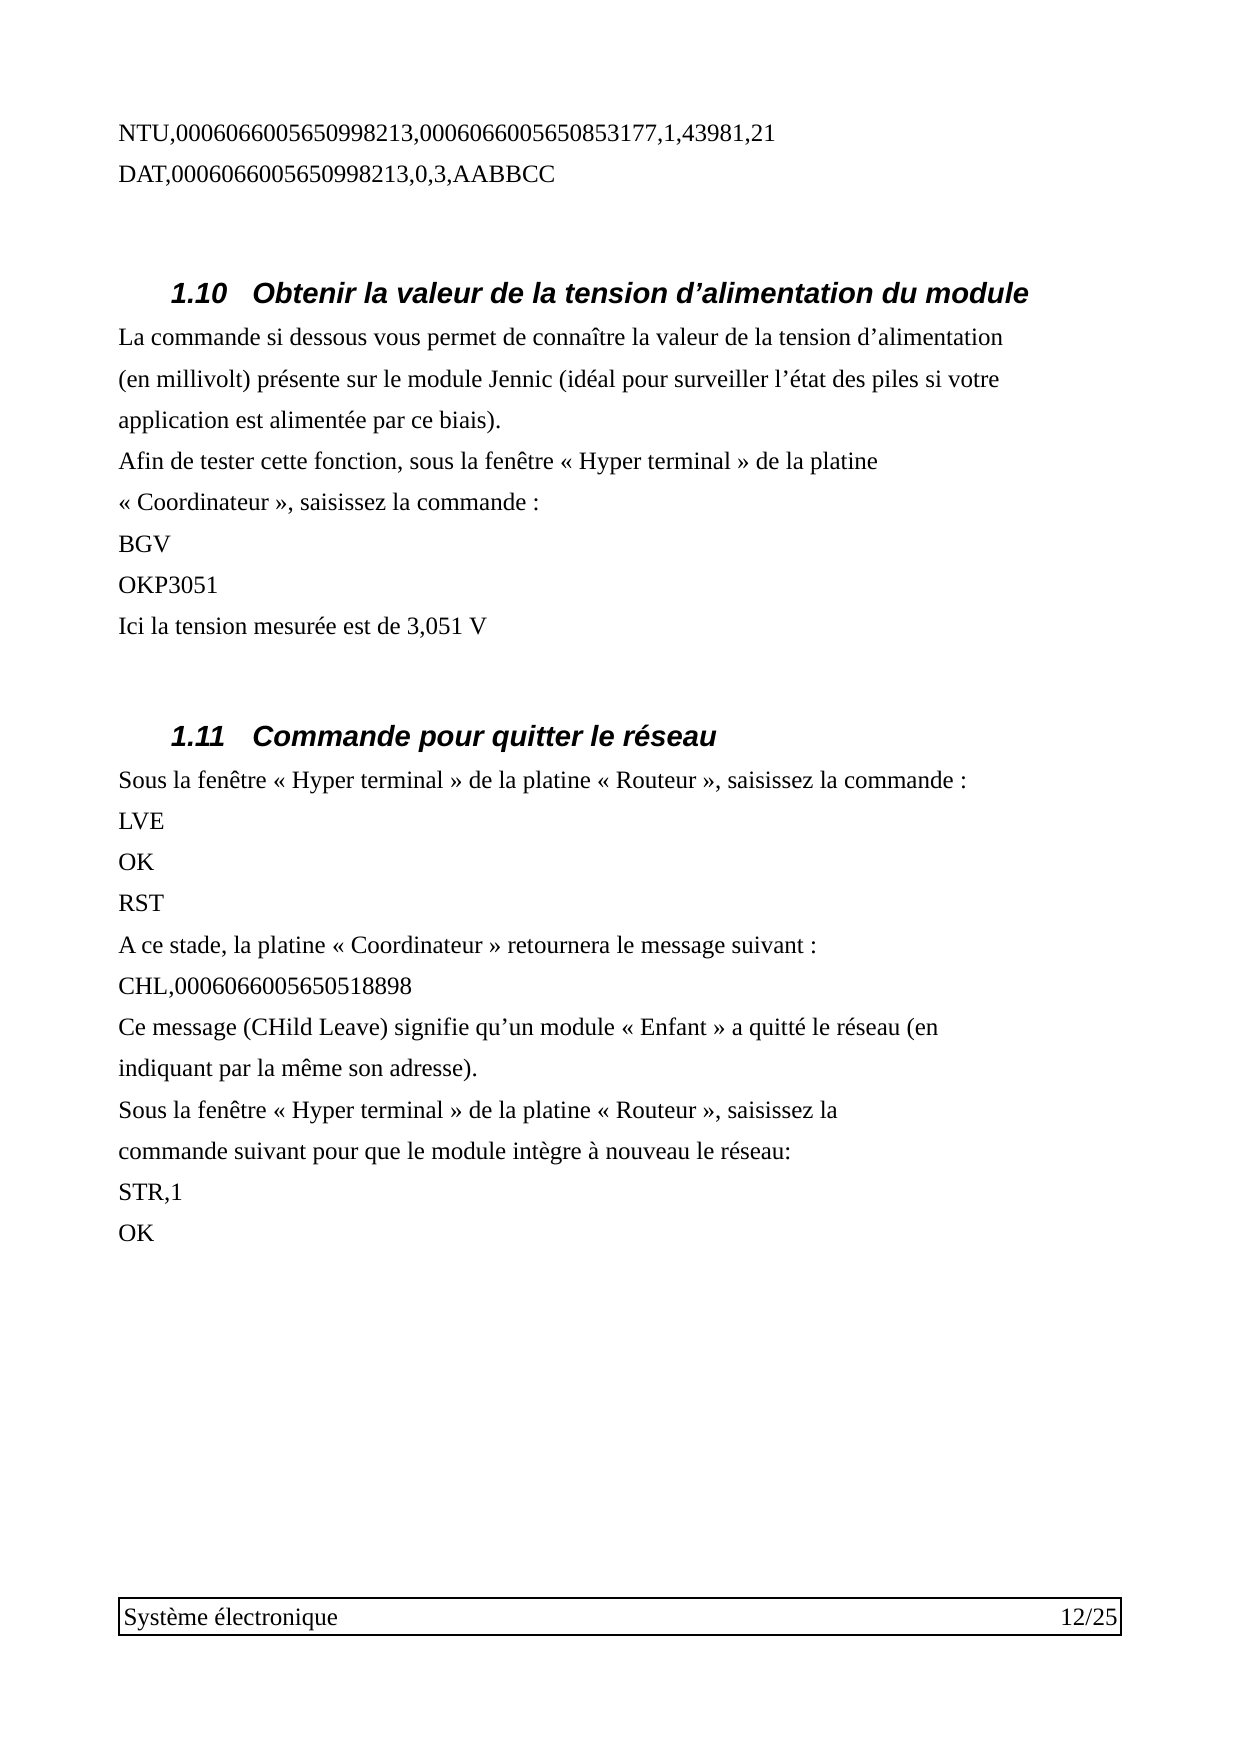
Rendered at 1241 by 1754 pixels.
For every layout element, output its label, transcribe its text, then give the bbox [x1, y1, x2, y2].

text NTU,0006066005650998213,0006066005650853177,1,43981,21 [118, 118, 1122, 147]
text Ce message (CHild Leave) signifie qu’un module « Enfant » a quitté le réseau (en [118, 1012, 1122, 1041]
text application est alimentée par ce biais). [118, 405, 1122, 434]
subtitle Obtenir la valeur de la tension d’alimentation du module [162, 276, 1122, 310]
text La commande si dessous vous permet de connaître la valeur de la tension d’alimentation [118, 322, 1122, 351]
text STR,1 [118, 1177, 1122, 1206]
text commande suivant pour que le module intègre à nouveau le réseau: [118, 1136, 1122, 1165]
text Ici la tension mesurée est de 3,051 V [118, 611, 1122, 640]
text « Coordinateur », saisissez la commande : [118, 487, 1122, 516]
text Sous la fenêtre « Hyper terminal » de la platine « Routeur », saisissez la [118, 1095, 1122, 1123]
text A ce stade, la platine « Coordinateur » retournera le message suivant : [118, 930, 1122, 958]
text OKP3051 [118, 570, 1122, 599]
text BGV [118, 529, 1122, 557]
text RST [118, 888, 1122, 917]
subtitle Commande pour quitter le réseau [162, 719, 1122, 752]
text Sous la fenêtre « Hyper terminal » de la platine « Routeur », saisissez la commande : [118, 765, 1122, 793]
text LVE [118, 806, 1122, 835]
text indiquant par la même son adresse). [118, 1053, 1122, 1082]
text OK [118, 1218, 1122, 1247]
text DAT,0006066005650998213,0,3,AABBCC [118, 159, 1122, 188]
text CHL,0006066005650518898 [118, 971, 1122, 1000]
text Afin de tester cette fonction, sous la fenêtre « Hyper terminal » de la platine [118, 446, 1122, 475]
text OK [118, 847, 1122, 876]
text (en millivolt) présente sur le module Jennic (idéal pour surveiller l’état des piles si votre [118, 364, 1122, 392]
